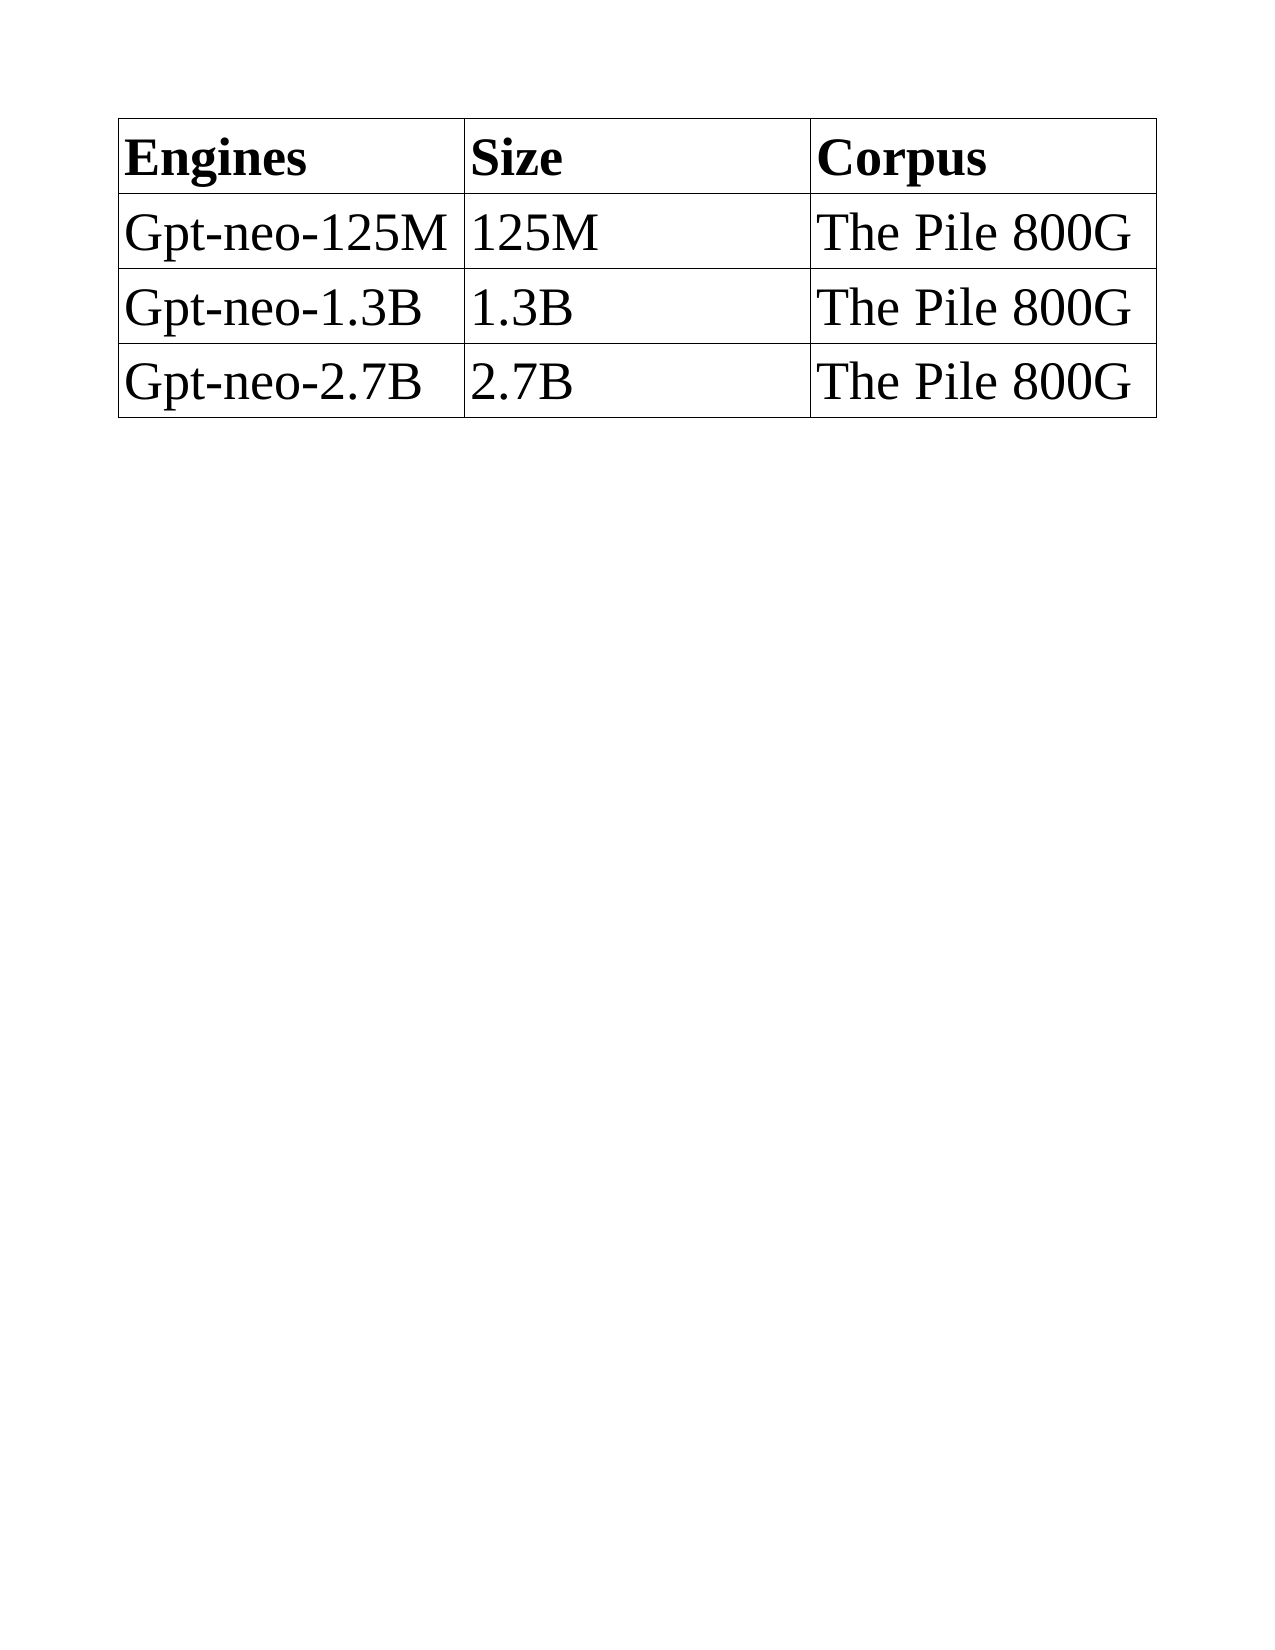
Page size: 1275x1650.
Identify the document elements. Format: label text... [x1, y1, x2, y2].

table_cell The Pile 800G [811, 344, 1156, 417]
table_header Size [465, 119, 810, 193]
table_cell 1.3B [465, 269, 810, 342]
table_cell Gpt-neo-2.7B [119, 344, 464, 417]
table_cell Gpt-neo-1.3B [119, 269, 464, 342]
table_cell 2.7B [465, 344, 810, 417]
table_header Engines [119, 119, 464, 193]
table_header Corpus [811, 119, 1156, 193]
table_cell The Pile 800G [811, 194, 1156, 268]
table_cell Gpt-neo-125M [119, 194, 464, 268]
table_cell The Pile 800G [811, 269, 1156, 342]
table_cell 125M [465, 194, 810, 268]
